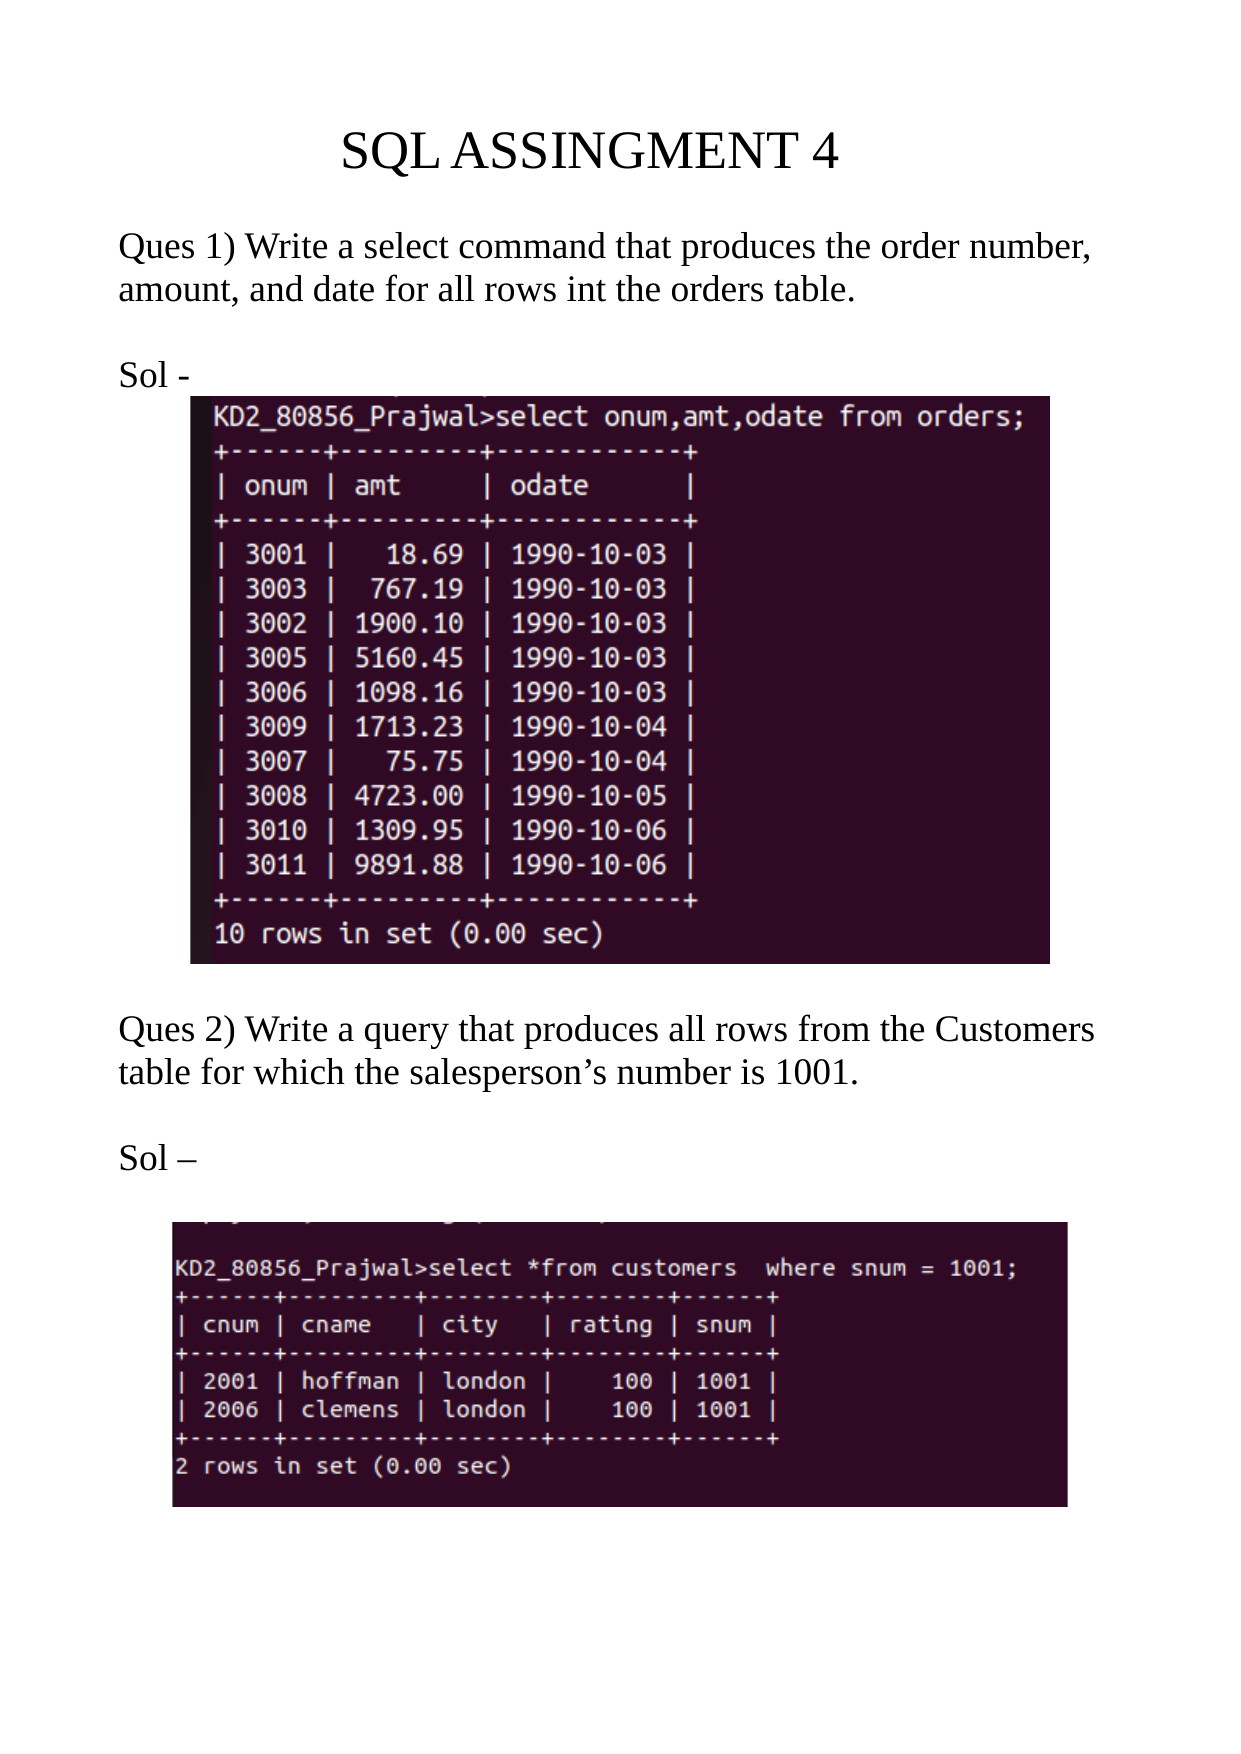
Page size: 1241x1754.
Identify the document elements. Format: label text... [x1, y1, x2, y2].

picture [172, 1222, 1068, 1507]
picture [190, 396, 1050, 964]
text Sol - [118, 353, 1122, 396]
text Ques 1) Write a select command that produces the order number, amount, and date for all rows int the orders table. [118, 223, 1122, 310]
text SQL ASSINGMENT 4 [118, 118, 1122, 180]
text Sol – [118, 1136, 1122, 1179]
text Ques 2) Write a query that produces all rows from the Customers table for which the salesperson’s number is 1001. [118, 1006, 1122, 1093]
